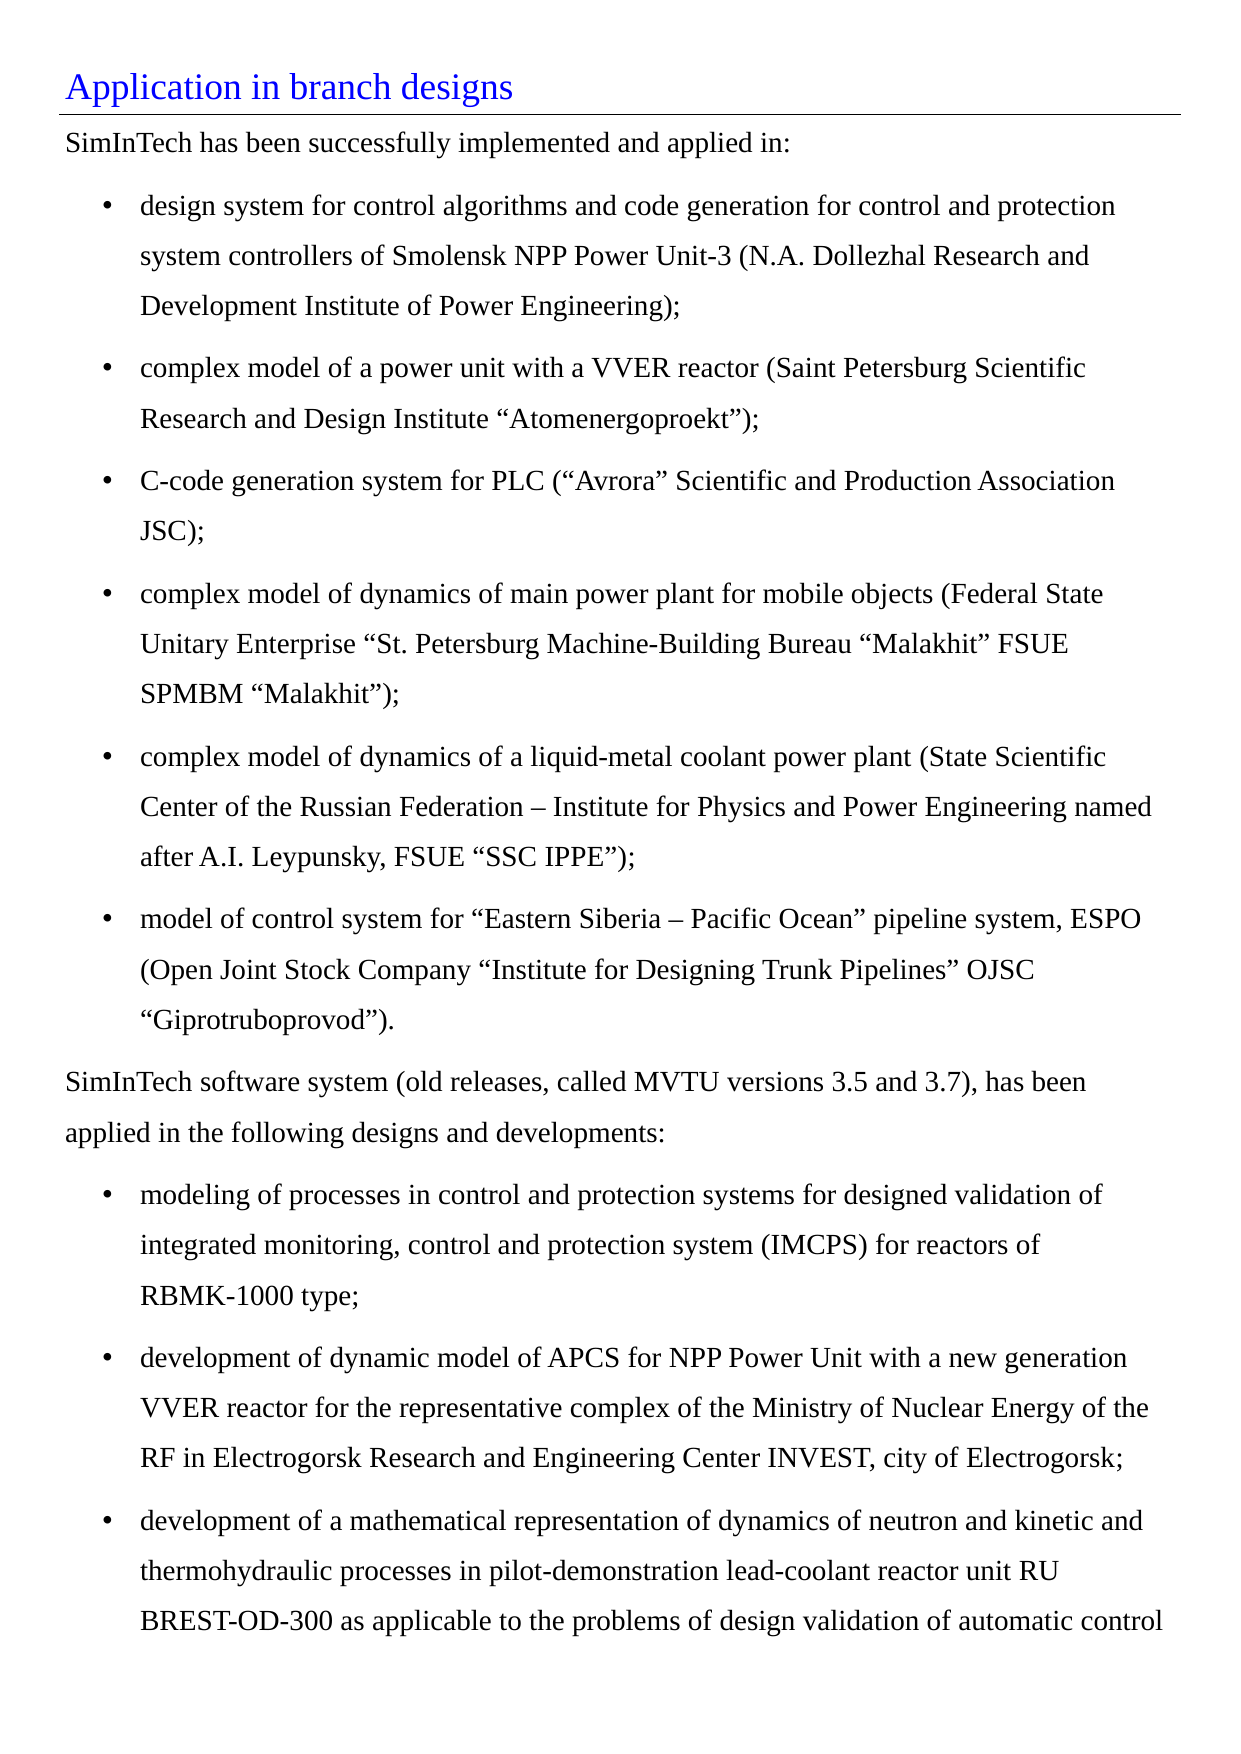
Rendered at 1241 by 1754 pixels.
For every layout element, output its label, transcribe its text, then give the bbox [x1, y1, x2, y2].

table_cell SimInTech has been successfully implemented and applied in: design system for control algorithms and code generation for control and protection system controllers of Smolensk NPP Power Unit-3 (N.A. Dollezhal Research and Development Institute of Power Engineering); complex model of a power unit with a VVER reactor (Saint Petersburg Scientific Research and Design Institute “Atomenergoproekt”); C-code generation system for PLC (“Avrora” Scientific and Production Association JSC); complex model of dynamics of main power plant for mobile objects (Federal State Unitary Enterprise “St. Petersburg Machine-Building Bureau “Malakhit” FSUE SPMBM “Malakhit”); complex model of dynamics of a liquid-metal coolant power plant (State Scientific Center of the Russian Federation – Institute for Physics and Power Engineering named after A.I. Leypunsky, FSUE “SSC IPPE”); model of control system for “Eastern Siberia – Pacific Ocean” pipeline system, ESPO (Open Joint Stock Company “Institute for Designing Trunk Pipelines” OJSC “Giprotruboprovod”). SimInTech software system (old releases, called MVTU versions 3.5 and 3.7), has been applied in the following designs and developments: modeling of processes in control and protection systems for designed validation of integrated monitoring, control and protection system (IMCPS) for reactors of RBMK-1000 type; development of dynamic model of APCS for NPP Power Unit with a new generation VVER reactor for the representative complex of the Ministry of Nuclear Energy of the RF in Electrogorsk Research and Engineering Center INVEST, city of Electrogorsk; development of a mathematical representation of dynamics of neutron and kinetic and thermohydraulic processes in pilot-demonstration lead-coolant reactor unit RU BREST-OD-300 as applicable to the problems of design validation of automatic control [59, 115, 1181, 1643]
table_header Application in branch designs [59, 59, 1181, 114]
